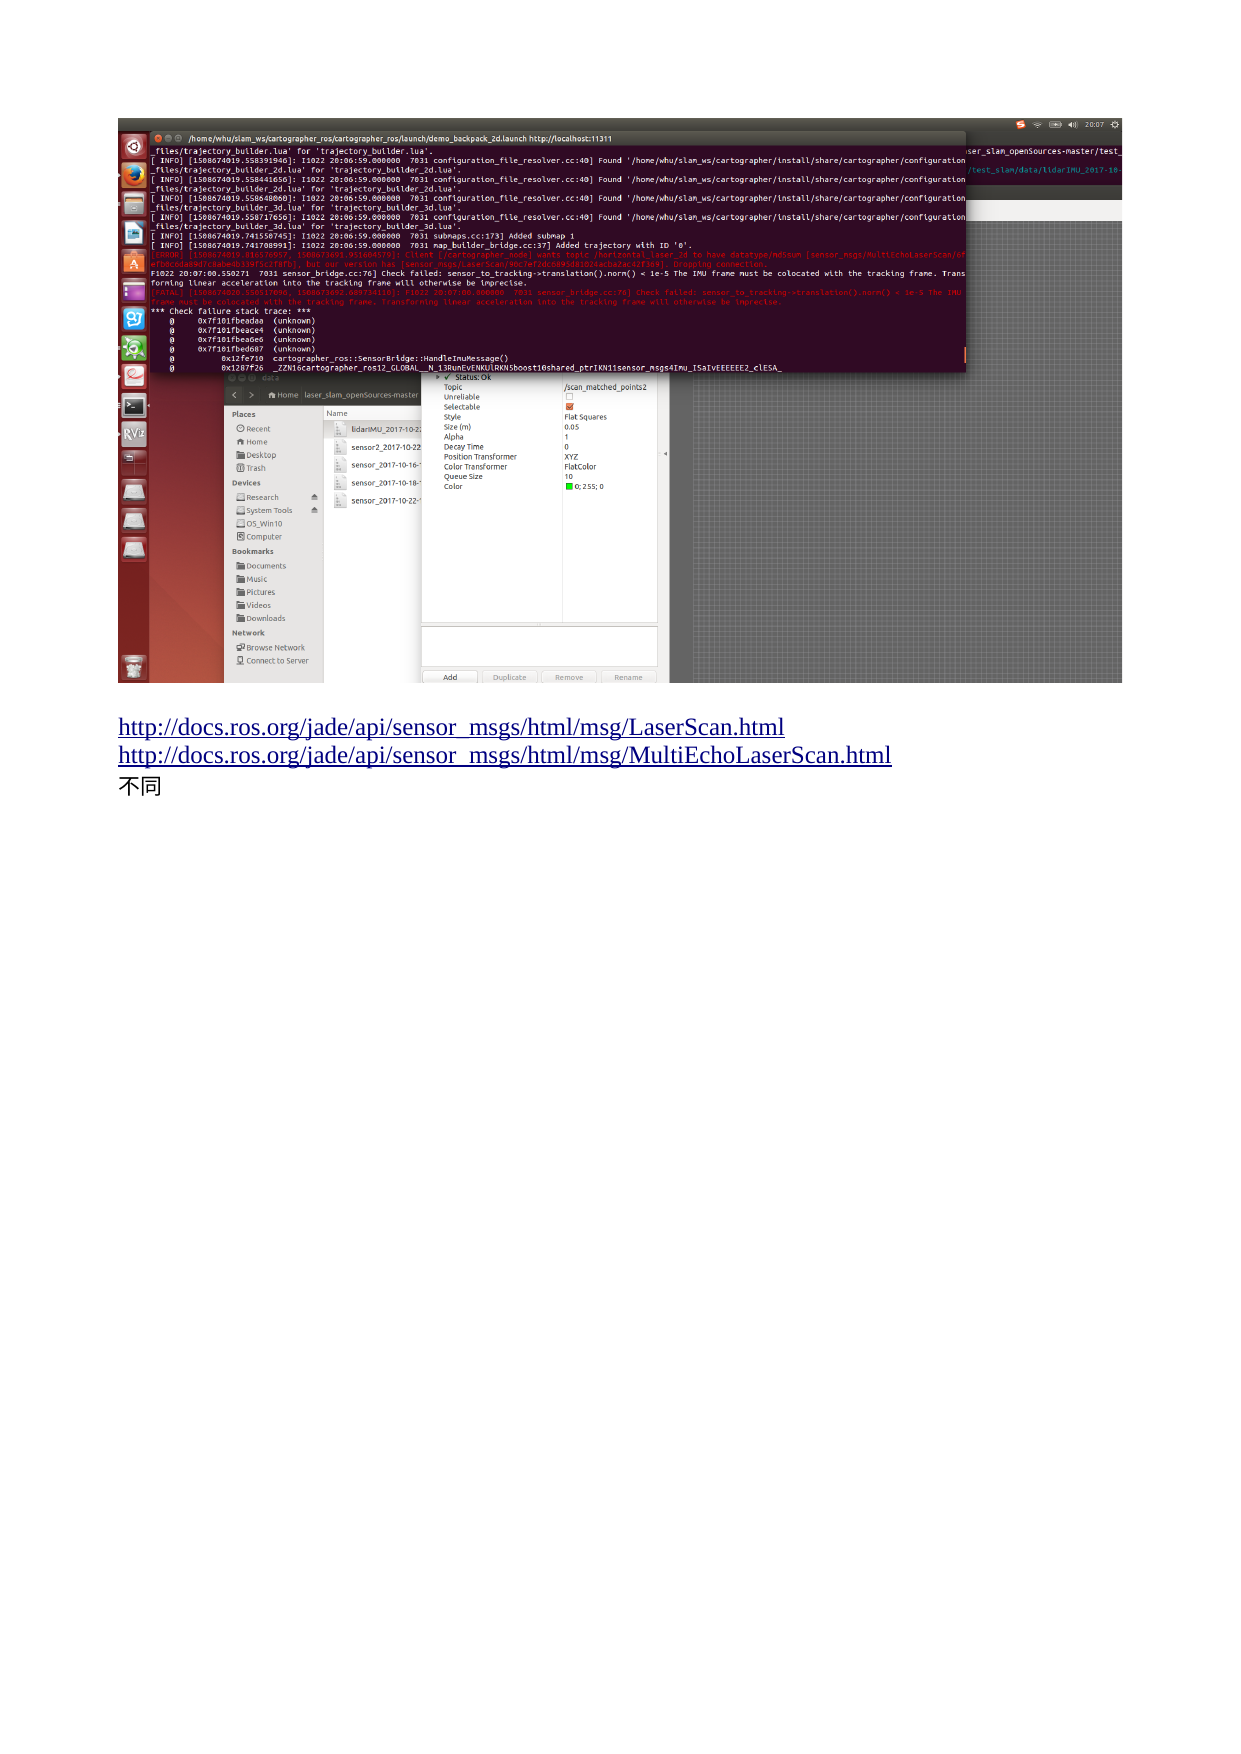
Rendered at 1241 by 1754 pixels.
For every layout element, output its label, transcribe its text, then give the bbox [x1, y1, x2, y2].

picture [118, 118, 1123, 683]
text http://docs.ros.org/jade/api/sensor_msgs/html/msg/LaserScan.html [118, 712, 1122, 740]
text http://docs.ros.org/jade/api/sensor_msgs/html/msg/MultiEchoLaserScan.html [118, 740, 1122, 769]
text 不同 [118, 769, 1122, 801]
